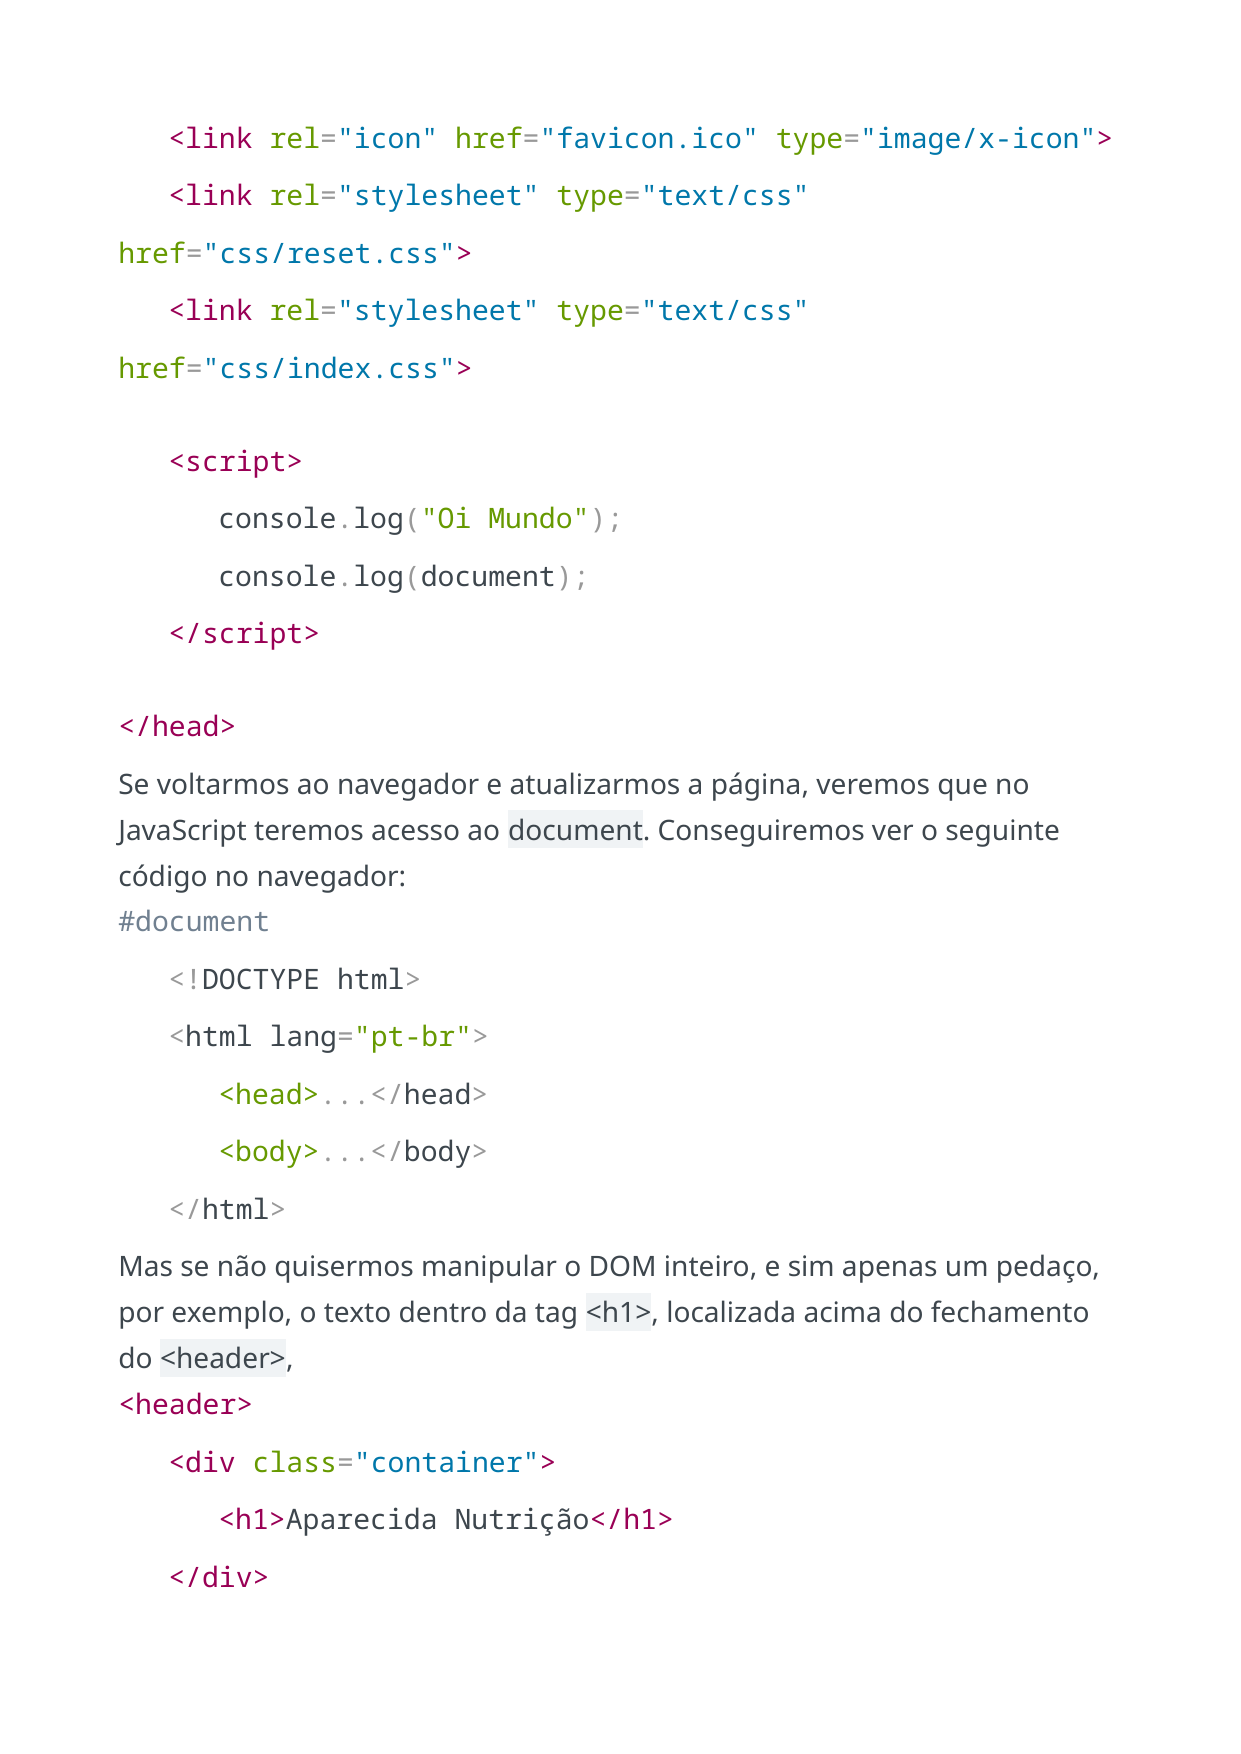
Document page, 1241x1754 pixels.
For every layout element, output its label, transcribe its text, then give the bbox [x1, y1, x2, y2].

text </script> [118, 613, 1122, 652]
text <div class="container"> [118, 1442, 1122, 1480]
text </div> [118, 1557, 1122, 1595]
text <!DOCTYPE html> [118, 959, 1122, 998]
text #document [118, 902, 1122, 940]
text </html> [118, 1189, 1122, 1228]
text <head>...</head> [118, 1074, 1122, 1113]
text console.log(document); [118, 556, 1122, 594]
text <link rel="stylesheet" type="text/css" href="css/index.css"> [118, 291, 1122, 386]
text console.log("Oi Mundo"); [118, 498, 1122, 537]
text <h1>Aparecida Nutrição</h1> [118, 1499, 1122, 1538]
text <link rel="stylesheet" type="text/css" href="css/reset.css"> [118, 176, 1122, 271]
text <link rel="icon" href="favicon.ico" type="image/x-icon"> [118, 118, 1122, 156]
text <html lang="pt-br"> [118, 1017, 1122, 1055]
text </head> [118, 706, 1122, 745]
text <script> [118, 441, 1122, 479]
text <header> [118, 1384, 1122, 1423]
text Se voltarmos ao navegador e atualizarmos a página, veremos que no JavaScript teremos acesso ao document. Conseguiremos ver o seguinte código no navegador: [118, 764, 1122, 894]
text <body>...</body> [118, 1132, 1122, 1170]
text Mas se não quisermos manipular o DOM inteiro, e sim apenas um pedaço, por exemplo, o texto dentro da tag <h1>, localizada acima do fechamento do <header>, [118, 1247, 1122, 1377]
